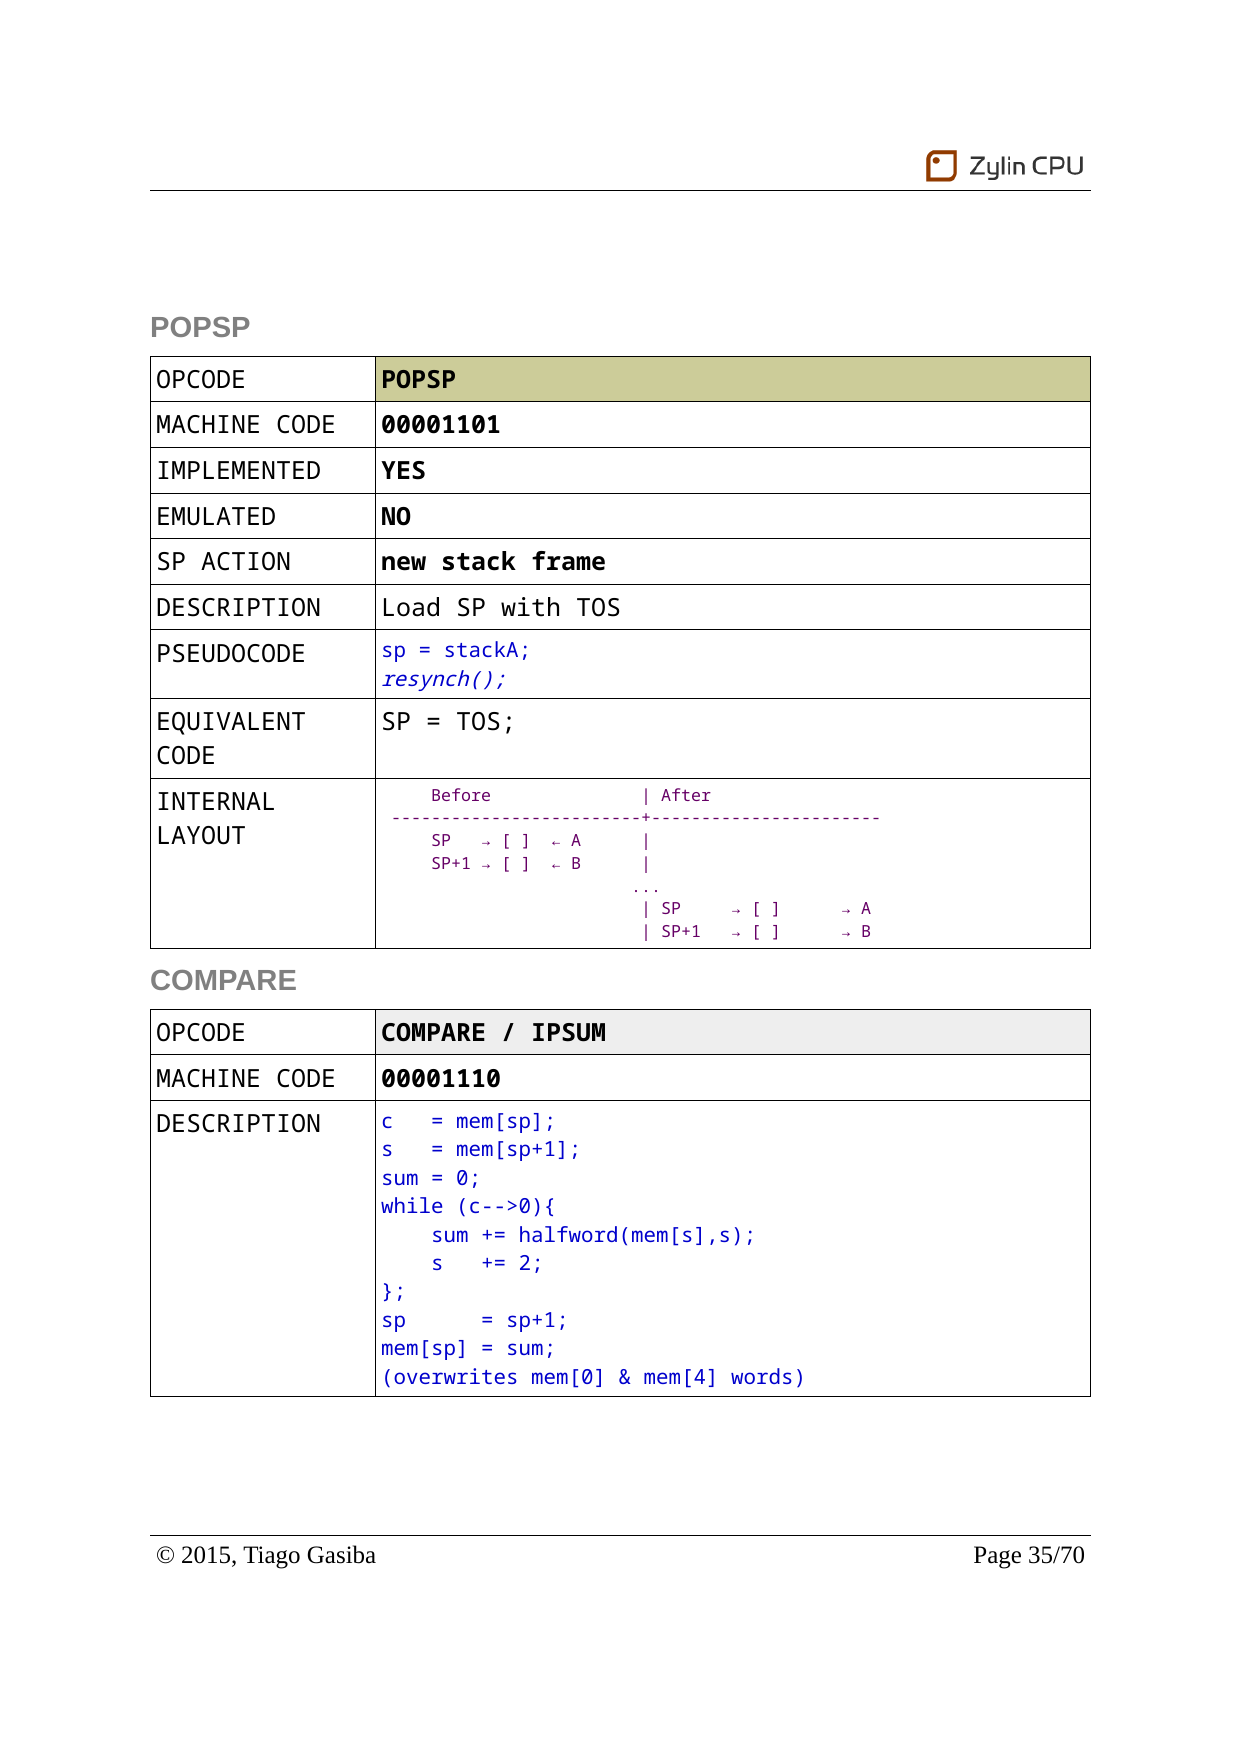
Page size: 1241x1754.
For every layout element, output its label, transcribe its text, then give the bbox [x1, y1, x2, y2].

table_header OPCODE [151, 357, 375, 401]
subtitle COMPARE [150, 963, 1091, 996]
table_cell sp = stackA; resynch(); [376, 630, 1090, 698]
table_cell Load SP with TOS [376, 585, 1090, 629]
table_cell 00001110 [376, 1055, 1090, 1100]
table_cell MACHINE CODE [151, 402, 375, 447]
subtitle POPSP [150, 310, 1091, 343]
table_cell NO [376, 494, 1090, 538]
table_cell YES [376, 448, 1090, 493]
table_cell new stack frame [376, 539, 1090, 584]
table_cell DESCRIPTION [151, 1101, 375, 1396]
table_cell EQUIVALENT CODE [151, 699, 375, 778]
table_header POPSP [376, 357, 1090, 401]
table_cell 00001101 [376, 402, 1090, 447]
table_cell c = mem[sp]; s = mem[sp+1]; sum = 0; while (c-->0){ sum += halfword(mem[s],s); s += 2; }; sp = sp+1; mem[sp] = sum; (overwrites mem[0] & mem[4] words) [376, 1101, 1090, 1396]
table_cell IMPLEMENTED [151, 448, 375, 493]
table_cell EMULATED [151, 494, 375, 538]
table_cell PSEUDOCODE [151, 630, 375, 698]
table_cell SP = TOS; [376, 699, 1090, 778]
table_header OPCODE [151, 1010, 375, 1054]
table_cell SP ACTION [151, 539, 375, 584]
table_cell MACHINE CODE [151, 1055, 375, 1100]
picture [922, 148, 1151, 185]
table_cell Before | After -------------------------+----------------------- SP → [ ] ← A | SP+1 → [ ] ← B | ... | SP → [ ] → A | SP+1 → [ ] → B [376, 779, 1090, 948]
table_header COMPARE / IPSUM [376, 1010, 1090, 1054]
table_cell INTERNAL LAYOUT [151, 779, 375, 948]
table_cell DESCRIPTION [151, 585, 375, 629]
